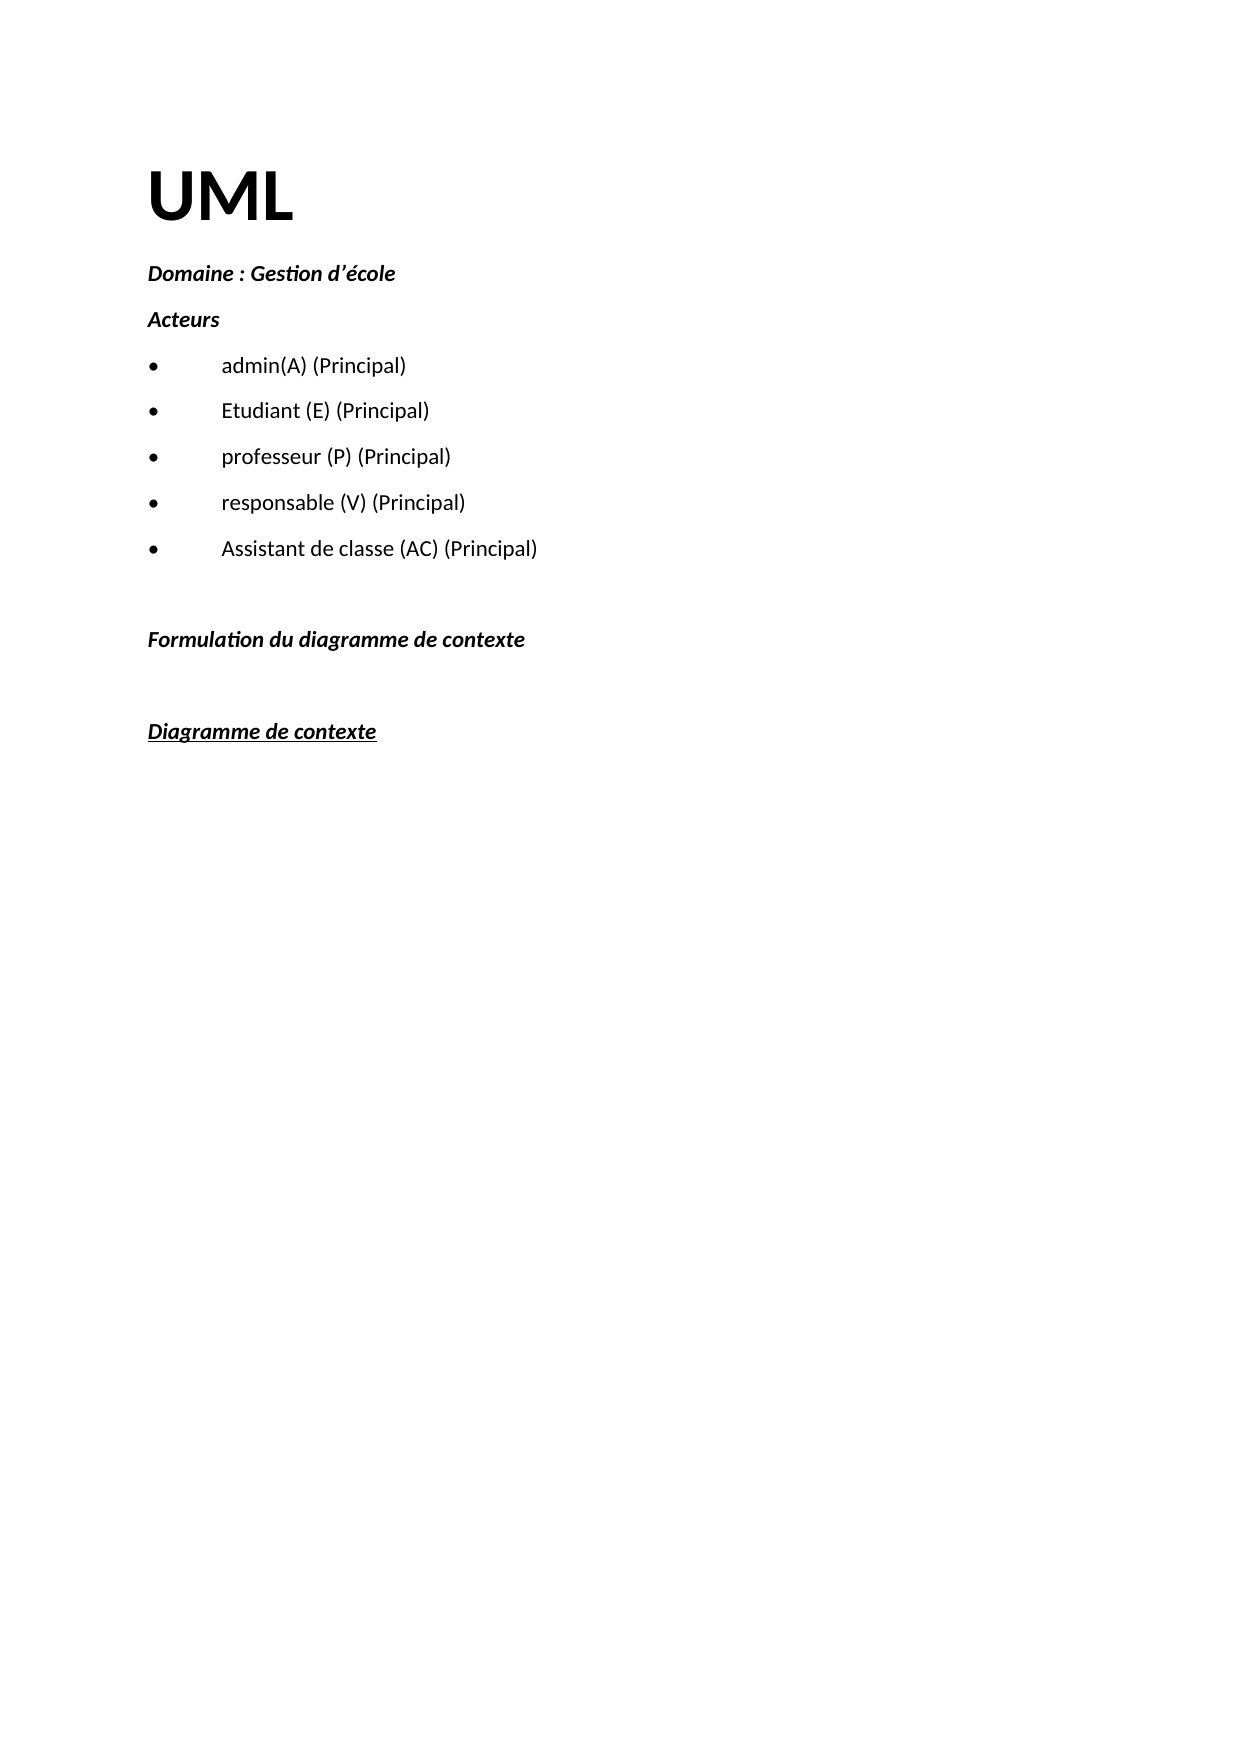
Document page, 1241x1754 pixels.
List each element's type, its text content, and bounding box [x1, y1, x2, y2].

text Domaine : Gestion d’école [148, 259, 1093, 287]
text UML [148, 148, 1093, 239]
text • Assistant de classe (AC) (Principal) [148, 534, 1093, 562]
text Acteurs [148, 305, 1093, 333]
text • admin(A) (Principal) [148, 351, 1093, 379]
text Formulation du diagramme de contexte [148, 625, 1093, 653]
text Diagramme de contexte [148, 717, 1093, 745]
text • Etudiant (E) (Principal) [148, 397, 1093, 425]
text • professeur (P) (Principal) [148, 442, 1093, 470]
text • responsable (V) (Principal) [148, 488, 1093, 516]
